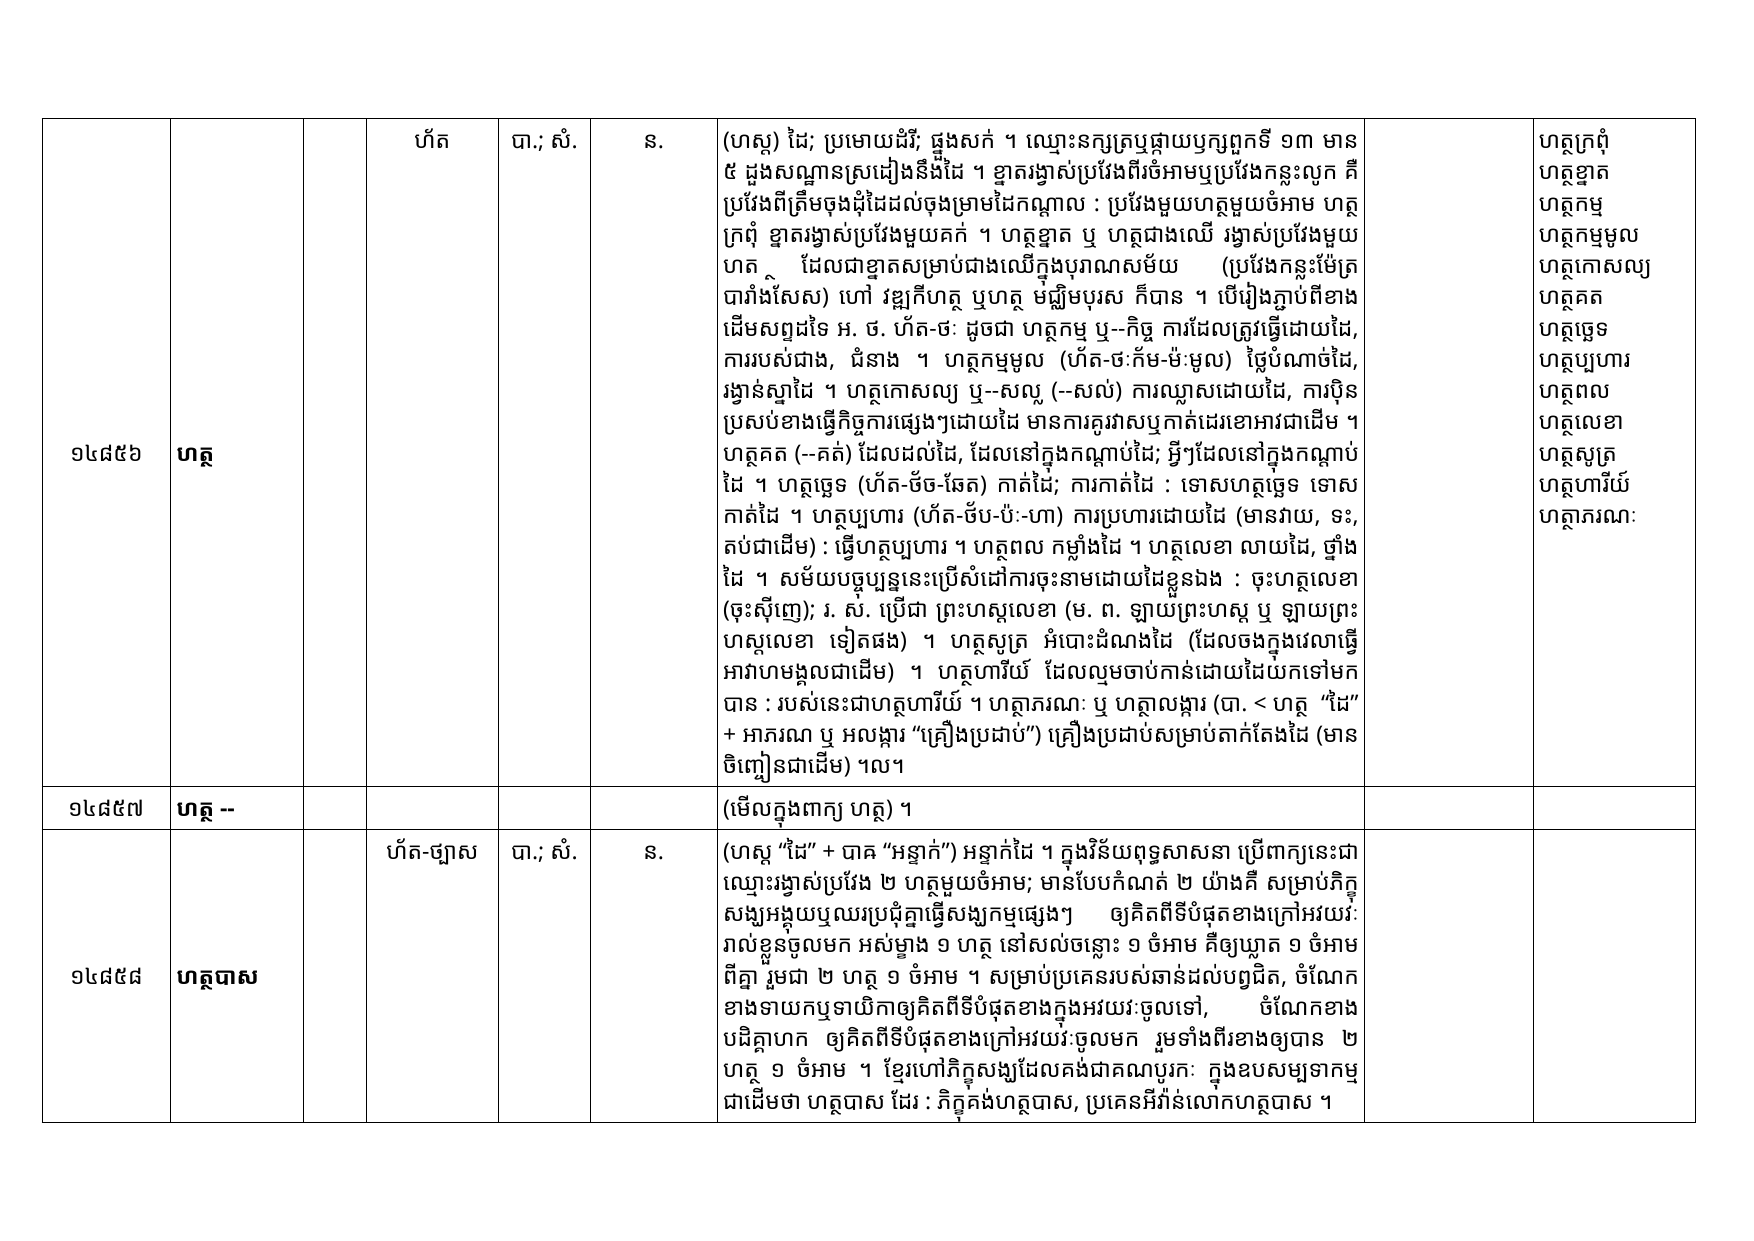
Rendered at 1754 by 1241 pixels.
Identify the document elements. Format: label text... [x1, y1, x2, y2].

table_cell [367, 787, 498, 829]
table_cell [1365, 119, 1533, 786]
table_cell (ហស្ត) ដៃ; ប្រមោយ​ដំរី; ផ្នួង​សក់ ។ ឈ្មោះ​នក្សត្រ​ឬ​ផ្កាយ​ឫក្ស​ពួក​ទី ១៣ មាន ៥ ដួង​សណ្ឋាន​ស្រដៀង​នឹង​ដៃ ។ ខ្នាត​រង្វាស់​ប្រវែង​ពីរ​ចំអាម​ឬ​ប្រវែង​កន្លះ​លូក គឺ​ប្រវែង​ពី​ត្រឹម​ចុង​ដុំ​ដៃ​ដល់​ចុង​ម្រាម​ដៃ​កណ្ដាល : ប្រវែង​មួយ​ហត្ថ​មួយ​ចំអាម ហត្ថ​ក្រពុំ ខ្នាត​រង្វាស់​ប្រវែង​មួយ​គក់ ។ ហត្ថ​ខ្នាត ឬ ហត្ថ​ជាង​ឈើ រង្វាស់​ប្រវែង​មួយ​ហត្ថ ដែល​ជា​ខ្នាត​សម្រាប់​ជាង​ឈើ​ក្នុង​បុរាណ​សម័យ (ប្រវែង​កន្លះ​ម៉ែត្រ​បារាំងសែស) ហៅ វឌ្ឍកី​ហត្ថ ឬ​ហត្ថ មជ្ឈិម​បុរស ក៏​បាន ។ បើ​រៀង​ភ្ជាប់​ពី​ខាង​ដើម​សព្ទ​ដទៃ អ. ថ. ហ័ត-ថៈ ដូច​ជា ហត្ថ​កម្ម ឬ--កិច្ច ការ​ដែល​ត្រូវ​ធ្វើ​ដោយ​ដៃ, ការ​របស់​ជាង, ជំនាង ។ ហត្ថ​កម្ម​មូល (ហ័ត-ថៈក័ម-ម៉ៈមូល) ថ្លៃ​បំណាច់​ដៃ, រង្វាន់​ស្នាដៃ ។ ហត្ថ​កោសល្យ ឬ--សល្ល (--សល់) ការ​ឈ្លាស​ដោយ​ដៃ, ការ​ប៉ិន​ប្រសប់​ខាង​ធ្វើ​កិច្ច​ការ​ផ្សេង​ៗ​ដោយ​ដៃ មាន​ការ​គូរ​វាស​ឬ​កាត់​ដេរ​ខោ​អាវ​ជាដើម ។ ហត្ថ​គត (--គត់) ដែល​ដល់​ដៃ, ដែល​នៅ​ក្នុង​កណ្ដាប់​ដៃ; អ្វី​ៗ​ដែល​នៅ​ក្នុង​កណ្តាប់​ដៃ ។ ហត្ថច្ឆេទ (ហ័ត-ថ័ច-ឆែត) កាត់​ដៃ; ការ​កាត់​ដៃ : ទោស​ហត្ថច្ឆេទ ទោស​កាត់​ដៃ ។ ហត្ថប្បហារ (ហ័ត-ថ័ប-ប៉ៈ-ហា) ការ​ប្រហារ​ដោយ​ដៃ (មាន​វាយ, ទះ, តប់​ជាដើម) : ធ្វើ​ហត្ថប្បហារ ។ ហត្ថ​ពល កម្លាំង​ដៃ ។ ហត្ថ​លេខា លាយ​ដៃ, ថ្នាំង​ដៃ ។ សម័យ​បច្ចុប្បន្ន​នេះ​ប្រើ​សំដៅ​ការ​ចុះ​នាម​ដោយ​ដៃ​ខ្លួន​ឯង : ចុះ​ហត្ថ​លេខា (ចុះ​ស៊ីញេ); រ. ស. ប្រើ​ជា ព្រះ​ហស្ដ​លេខា (ម. ព. ឡាយ​ព្រះ​ហស្ដ ឬ ឡាយ​ព្រះ​ហស្ត​លេខា ទៀត​ផង) ។ ហត្ថ​សូត្រ អំបោះ​ដំណង​ដៃ (ដែល​ចង​ក្នុង​វេលា​ធ្វើ​អាវាហ​មង្គល​ជាដើម) ។ ហត្ថ​ហារីយ៍ ដែល​ល្មម​ចាប់​កាន់​ដោយ​ដៃ​យក​ទៅ​មក​បាន : របស់​នេះ​ជា​ហត្ថ​ហារីយ៍ ។ ហត្ថាភរណៈ ឬ ហត្ថាលង្ការ (បា. < ហត្ថ “ដៃ” + អាភរណ ឬ អលង្ការ “គ្រឿង​ប្រដាប់”) គ្រឿង​ប្រដាប់​សម្រាប់​តាក់តែង​ដៃ (មាន​ចិញ្ចៀន​ជាដើម) ។ល។ [718, 119, 1364, 786]
table_cell ន. [591, 119, 717, 786]
table_cell ហត្ថ [171, 119, 303, 786]
table_cell បា.; សំ. [499, 830, 590, 1122]
table_cell [1534, 830, 1695, 1122]
table_cell ន. [591, 830, 717, 1122]
table_cell [304, 119, 366, 786]
table_cell [1534, 787, 1695, 829]
table_cell ១៤៨៥៨ [43, 830, 170, 1122]
table_cell ហ័ត-ថ្បាស [367, 830, 498, 1122]
table_cell [304, 787, 366, 829]
table_cell [591, 787, 717, 829]
table_cell (មើល​ក្នុង​ពាក្យ ហត្ថ) ។ [718, 787, 1364, 829]
table_cell ១៤៨៥៧ [43, 787, 170, 829]
table_cell ហត្ថ -- [171, 787, 303, 829]
table_cell ១៤៨៥៦ [43, 119, 170, 786]
table_cell ហត្ថ​ក្រពុំ ហត្ថ​ខ្នាត ហត្ថ​កម្ម ហត្ថ​កម្ម​មូល ហត្ថ​កោសល្យ ហត្ថ​គត ហត្ថច្ឆេទ ហត្ថប្បហារ ហត្ថ​ពល ហត្ថ​លេខា ហត្ថ​សូត្រ ហត្ថ​ហារីយ៍ ហត្ថាភរណៈ [1534, 119, 1695, 786]
table_cell បា.; សំ. [499, 119, 590, 786]
table_cell ហត្ថបាស [171, 830, 303, 1122]
table_cell [1365, 787, 1533, 829]
table_cell [1365, 830, 1533, 1122]
table_cell [304, 830, 366, 1122]
table_cell ហ័ត [367, 119, 498, 786]
table_cell [499, 787, 590, 829]
table_cell (ហស្ដ “ដៃ” + បាឝ “អន្ទាក់”) អន្ទាក់​ដៃ ។ ក្នុង​វិន័យ​ពុទ្ធ​សាសនា ប្រើ​ពាក្យ​នេះ​ជា​ឈ្មោះ​រង្វាស់​ប្រវែង ២ ហត្ថ​មួយ​ចំអាម; មាន​បែប​កំណត់ ២ យ៉ាង​គឺ សម្រាប់​ភិក្ខុ​សង្ឃ​អង្គុយ​ឬ​ឈរ​ប្រជុំ​គ្នា​ធ្វើ​សង្ឃ​កម្ម​ផ្សេង​ៗ ឲ្យ​គិត​ពី​ទី​បំផុត​ខាង​ក្រៅ​អវយវៈ​រាល់​ខ្លួន​ចូល​មក អស់​ម្ខាង ១ ហត្ថ នៅ​សល់​ចន្លោះ ១ ចំអាម គឺ​ឲ្យ​ឃ្លាត ១ ចំអាម​ពី​គ្នា​ រួម​ជា ២ ហត្ថ ១ ចំអាម ។ សម្រាប់​ប្រគេន​របស់​ឆាន់​ដល់​បព្វជិត, ចំណែក​ខាង​ទាយក​ឬ​ទាយិកា​ឲ្យ​គិត​ពី​ទី​បំផុត​ខាង​ក្នុង​អវយវៈ​ចូល​ទៅ, ចំណែក​ខាង​បដិគ្គាហក ឲ្យ​គិត​ពី​ទី​បំផុត​ខាង​ក្រៅ​អវយវៈ​ចូល​មក រួម​ទាំង​ពីរ​ខាង​ឲ្យ​បាន ២ ហត្ថ ១ ចំអាម ។ ខ្មែរ​ហៅ​ភិក្ខុ​សង្ឃ​ដែល​គង់​ជា​គណ​បូរកៈ ក្នុង​ឧបសម្បទា​កម្ម​ជាដើម​ថា ហត្ថបាស ដែរ : ភិក្ខុ​គង់​ហត្ថបាស, ប្រគេន​អីវ៉ាន់​លោក​ហត្ថ​បាស ។ [718, 830, 1364, 1122]
